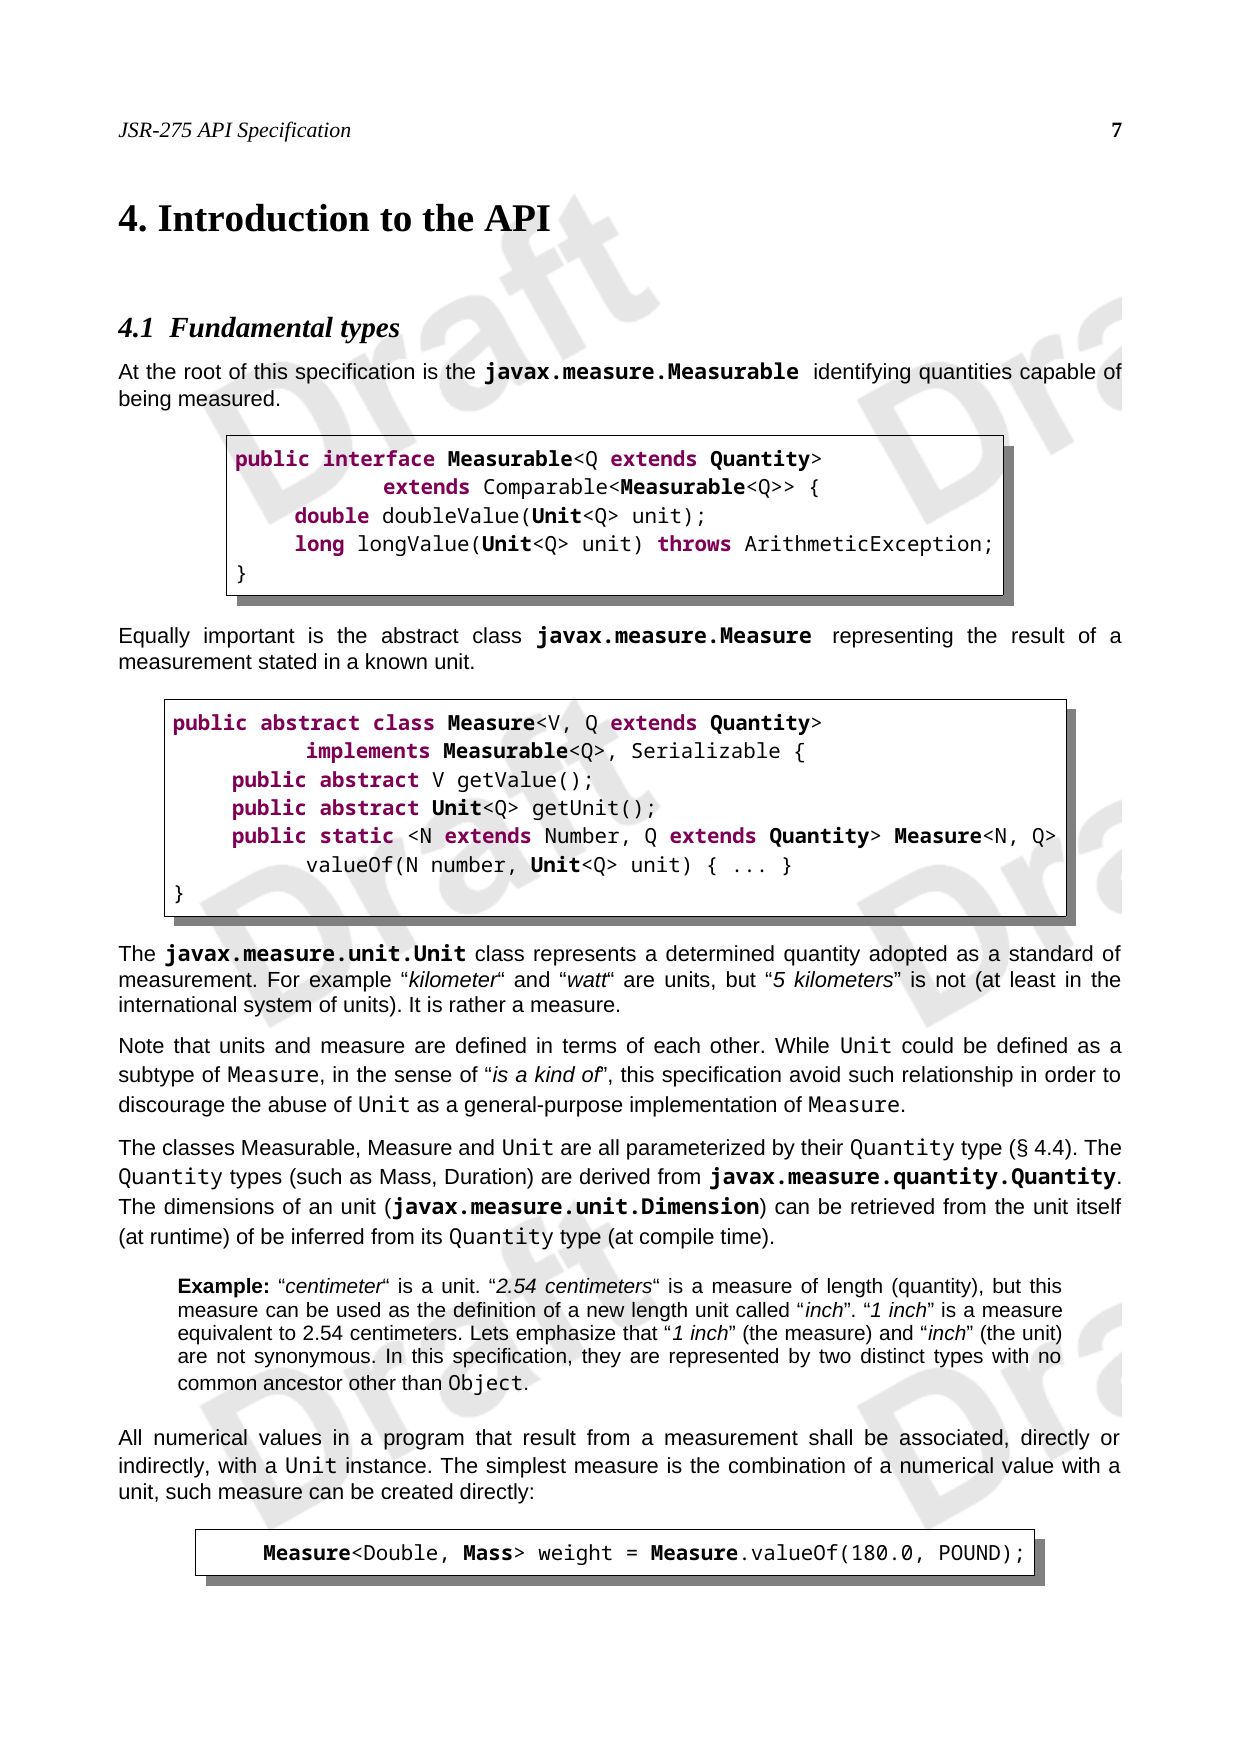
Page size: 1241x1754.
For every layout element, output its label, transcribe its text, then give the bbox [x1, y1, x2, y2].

text public abstract Unit<Q> getUnit(); [232, 793, 1057, 822]
text Example: “centimeter“ is a unit. “2.54 centimeters“ is a measure of length (quantity), but this measure can be used as the definition of a new length unit called “inch”. “1 inch” is a measure equivalent to 2.54 centimeters. Lets emphasize that “1 inch” (the measure) and “inch” (the unit) are not synonymous. In this specification, they are represented by two distinct types with no common ancestor other than Object. [177, 1275, 1063, 1396]
picture [118, 1251, 1122, 1426]
picture [118, 344, 1122, 356]
text At the root of this specification is the javax.measure.Measurable identifying quantities capable of being measured. [118, 356, 1122, 411]
text double doubleValue(Unit<Q> unit); [294, 501, 994, 529]
text valueOf(N number, Unit<Q> unit) { ... } [232, 850, 1057, 878]
text The javax.measure.unit.Unit class represents a determined quantity adopted as a standard of measurement. For example “kilometer“ and “watt“ are units, but “5 kilometers” is not (at least in the international system of units). It is rather a measure. [118, 909, 1122, 1017]
text } [235, 558, 994, 586]
text Measure<Double, Mass> weight = Measure.valueOf(180.0, POUND); [263, 1538, 1026, 1566]
subtitle Introduction to the API [118, 197, 1122, 240]
picture [118, 1504, 1122, 1636]
text Note that units and measure are defined in terms of each other. While Unit could be defined as a subtype of Measure, in the sense of “is a kind of”, this specification avoid such relationship in order to discourage the abuse of Unit as a general-purpose implementation of Measure. [118, 1029, 1122, 1119]
text implements Measurable<Q>, Serializable { [232, 736, 1057, 765]
text public abstract V getValue(); [232, 765, 1057, 793]
text long longValue(Unit<Q> unit) throws ArithmeticException; [294, 529, 994, 558]
picture [118, 411, 1122, 620]
text } [173, 878, 1057, 907]
picture [118, 118, 1122, 197]
text public interface Measurable<Q extends Quantity> [235, 444, 994, 472]
picture [118, 674, 1122, 916]
text extends Comparable<Measurable<Q>> { [235, 472, 994, 501]
text public static <N extends Number, Q extends Quantity> Measure<N, Q> [232, 822, 1057, 850]
subtitle Fundamental types [118, 312, 1122, 344]
picture [118, 240, 1122, 312]
picture [118, 1017, 1122, 1029]
text Equally important is the abstract class javax.measure.Measure representing the result of a measurement stated in a known unit. [118, 620, 1122, 674]
text public abstract class Measure<V, Q extends Quantity> [173, 708, 1057, 736]
picture [118, 1119, 1122, 1131]
text All numerical values in a program that result from a measurement shall be associated, directly or indirectly, with a Unit instance. The simplest measure is the combination of a numerical value with a unit, such measure can be created directly: [118, 1426, 1122, 1504]
text The classes Measurable, Measure and Unit are all parameterized by their Quantity type (§ 4.4). The Quantity types (such as Mass, Duration) are derived from javax.measure.quantity.Quantity. The dimensions of an unit (javax.measure.unit.Dimension) can be retrieved from the unit itself (at runtime) of be inferred from its Quantity type (at compile time). [118, 1131, 1122, 1251]
picture [165, 700, 1066, 916]
